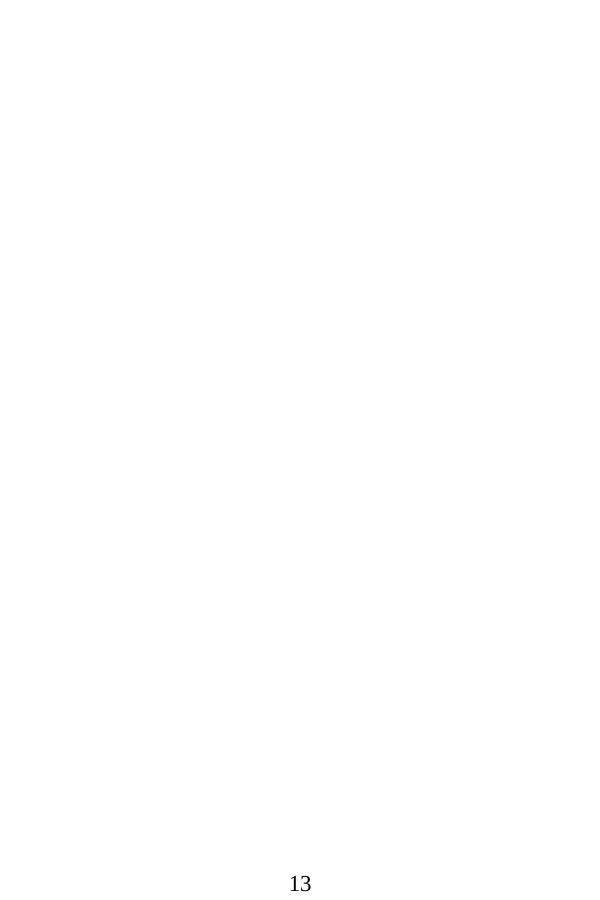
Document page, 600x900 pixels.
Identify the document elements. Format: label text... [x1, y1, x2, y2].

text I was at Jake’s 24-hour diner with Hank a few nights after GC Live and Hank said, “Ross, you have drums, don't you?” I said I did at my parents’ house in Durham. Hank said, “Would you want to play with Holy Ghost?” [37, 355, 562, 560]
text I said, “Yeah, sure, I think I know those songs,” which is a very Ross way to join a band. [37, 582, 562, 651]
text had been recording songs there and would love to record some Holy Ghost Tent Revival. It wasn't until they returned days later to hear the mixes that they noticed he had added bass guitar and harmony vocals, which is a very PJ way to insert oneself into a band. [37, 37, 562, 287]
text We had a show booked at The Clubhouse and rehearsed in the basement of the theater building where I took my weekly drum set lessons. While learning Down the Street, I accidentally played a [37, 673, 562, 832]
